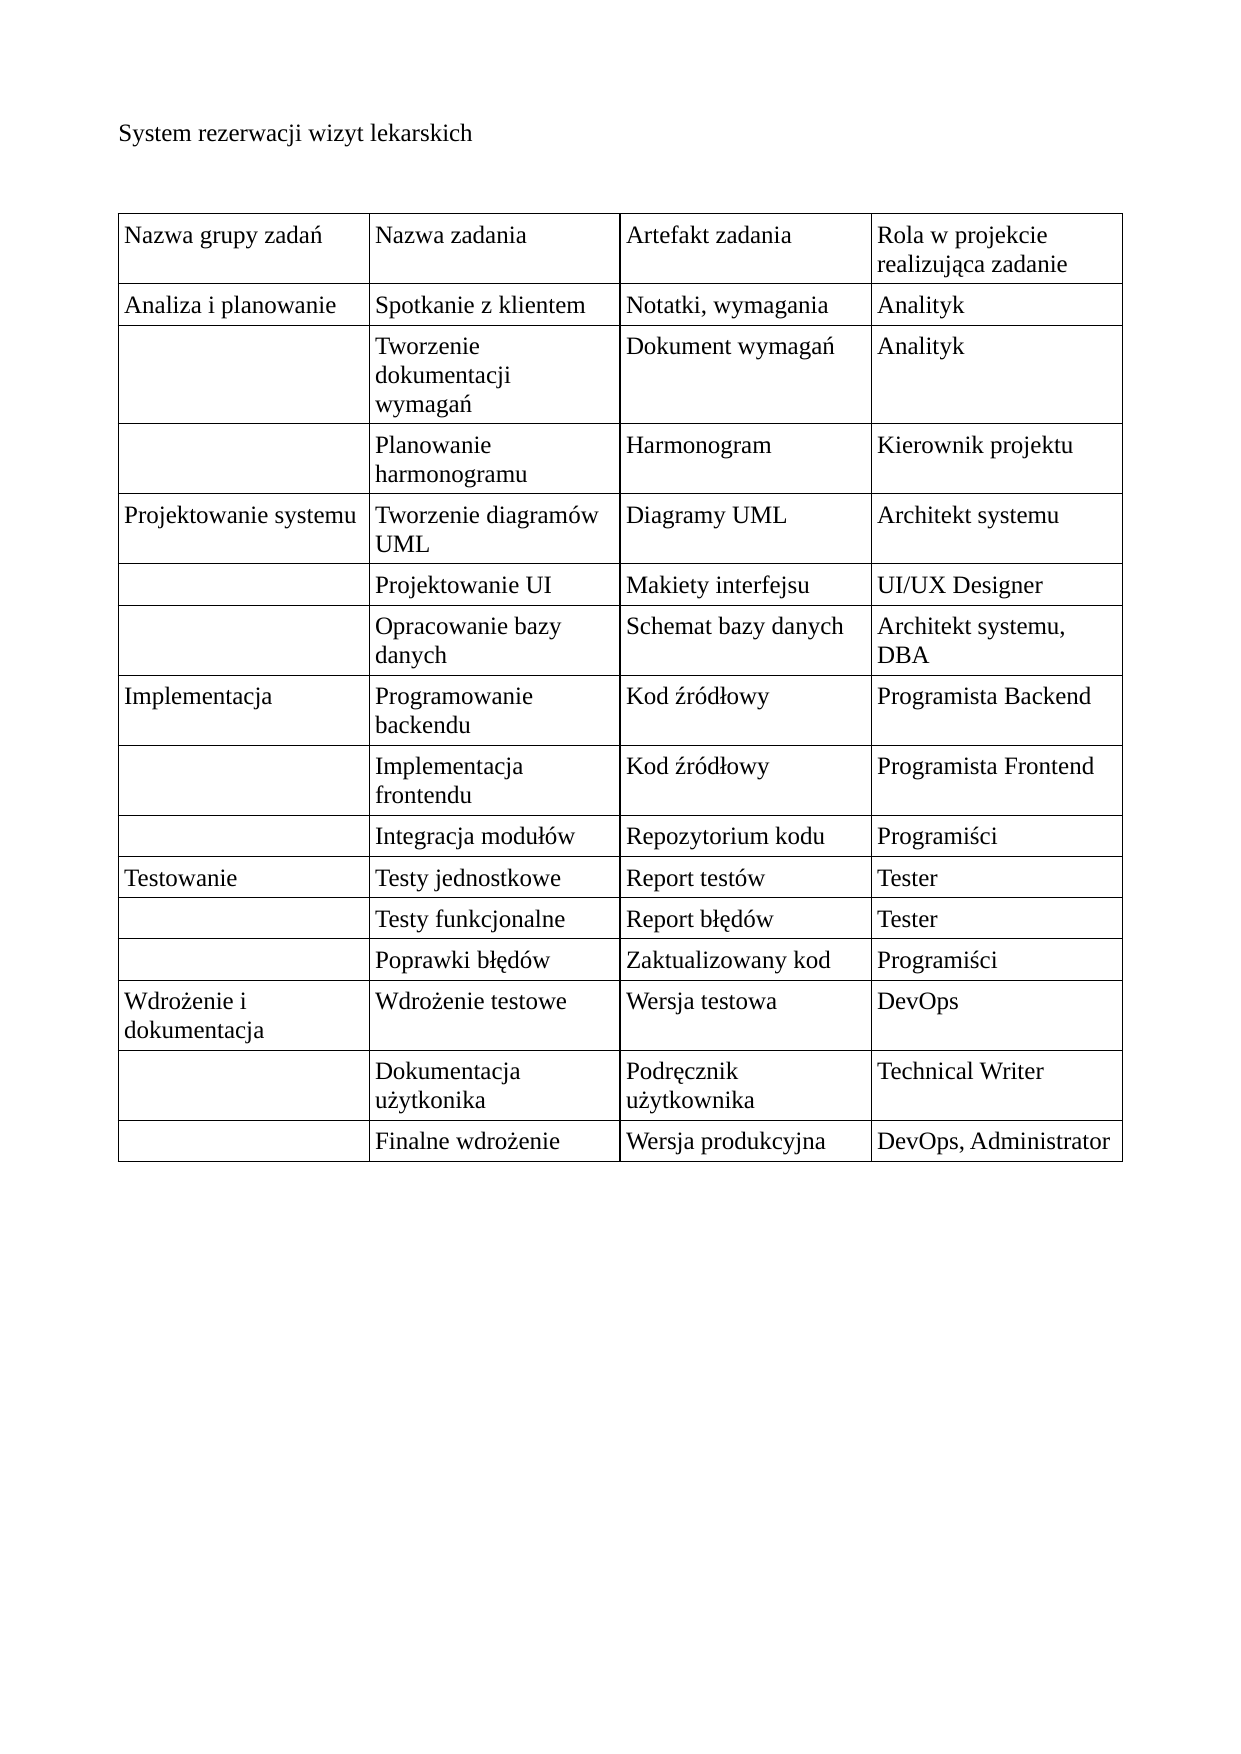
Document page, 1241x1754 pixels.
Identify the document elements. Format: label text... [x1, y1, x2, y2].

table_cell Poprawki błędów [370, 939, 619, 979]
table_cell Analityk [872, 284, 1122, 324]
table_cell Integracja modułów [370, 816, 619, 856]
table_header Artefakt zadania [621, 214, 871, 283]
table_cell Wersja testowa [621, 981, 871, 1049]
table_cell Programiści [872, 816, 1122, 856]
table_cell Zaktualizowany kod [621, 939, 871, 979]
table_cell [119, 606, 369, 674]
table_cell DevOps [872, 981, 1122, 1049]
table_cell [119, 424, 369, 493]
table_cell Programiści [872, 939, 1122, 979]
table_cell Testy funkcjonalne [370, 898, 619, 938]
table_cell Architekt systemu, DBA [872, 606, 1122, 674]
table_cell Tworzenie dokumentacji wymagań [370, 326, 619, 423]
table_cell [119, 1121, 369, 1161]
table_cell Architekt systemu [872, 494, 1122, 563]
table_cell [119, 939, 369, 979]
table_cell [119, 898, 369, 938]
table_cell Analiza i planowanie [119, 284, 369, 324]
table_cell Projektowanie UI [370, 564, 619, 604]
table_cell Tworzenie diagramów UML [370, 494, 619, 563]
table_cell Kod źródłowy [621, 746, 871, 814]
table_cell Report testów [621, 857, 871, 897]
table_header Nazwa zadania [370, 214, 619, 283]
table_header Rola w projekcie realizująca zadanie [872, 214, 1122, 283]
table_cell Implementacja [119, 676, 369, 744]
table_cell Finalne wdrożenie [370, 1121, 619, 1161]
table_cell Dokumentacja użytkonika [370, 1051, 619, 1119]
table_cell Kierownik projektu [872, 424, 1122, 493]
table_cell Programista Frontend [872, 746, 1122, 814]
table_cell Tester [872, 857, 1122, 897]
table_cell Notatki, wymagania [621, 284, 871, 324]
table_cell [119, 564, 369, 604]
text System rezerwacji wizyt lekarskich [118, 118, 1122, 147]
table_cell Repozytorium kodu [621, 816, 871, 856]
table_cell Implementacja frontendu [370, 746, 619, 814]
table_cell DevOps, Administrator [872, 1121, 1122, 1161]
table_cell Podręcznik użytkownika [621, 1051, 871, 1119]
table_cell UI/UX Designer [872, 564, 1122, 604]
table_cell Tester [872, 898, 1122, 938]
table_cell [119, 1051, 369, 1119]
table_cell Spotkanie z klientem [370, 284, 619, 324]
table_cell [119, 326, 369, 423]
table_cell [119, 816, 369, 856]
table_cell Testy jednostkowe [370, 857, 619, 897]
table_cell Programista Backend [872, 676, 1122, 744]
table_cell [119, 746, 369, 814]
table_cell Analityk [872, 326, 1122, 423]
table_cell Planowanie harmonogramu [370, 424, 619, 493]
table_cell Diagramy UML [621, 494, 871, 563]
table_cell Schemat bazy danych [621, 606, 871, 674]
table_cell Wdrożenie i dokumentacja [119, 981, 369, 1049]
table_cell Dokument wymagań [621, 326, 871, 423]
table_cell Makiety interfejsu [621, 564, 871, 604]
table_cell Wdrożenie testowe [370, 981, 619, 1049]
table_cell Kod źródłowy [621, 676, 871, 744]
table_cell Testowanie [119, 857, 369, 897]
table_cell Technical Writer [872, 1051, 1122, 1119]
table_cell Report błędów [621, 898, 871, 938]
table_cell Wersja produkcyjna [621, 1121, 871, 1161]
table_cell Opracowanie bazy danych [370, 606, 619, 674]
table_header Nazwa grupy zadań [119, 214, 369, 283]
table_cell Programowanie backendu [370, 676, 619, 744]
table_cell Harmonogram [621, 424, 871, 493]
table_cell Projektowanie systemu [119, 494, 369, 563]
